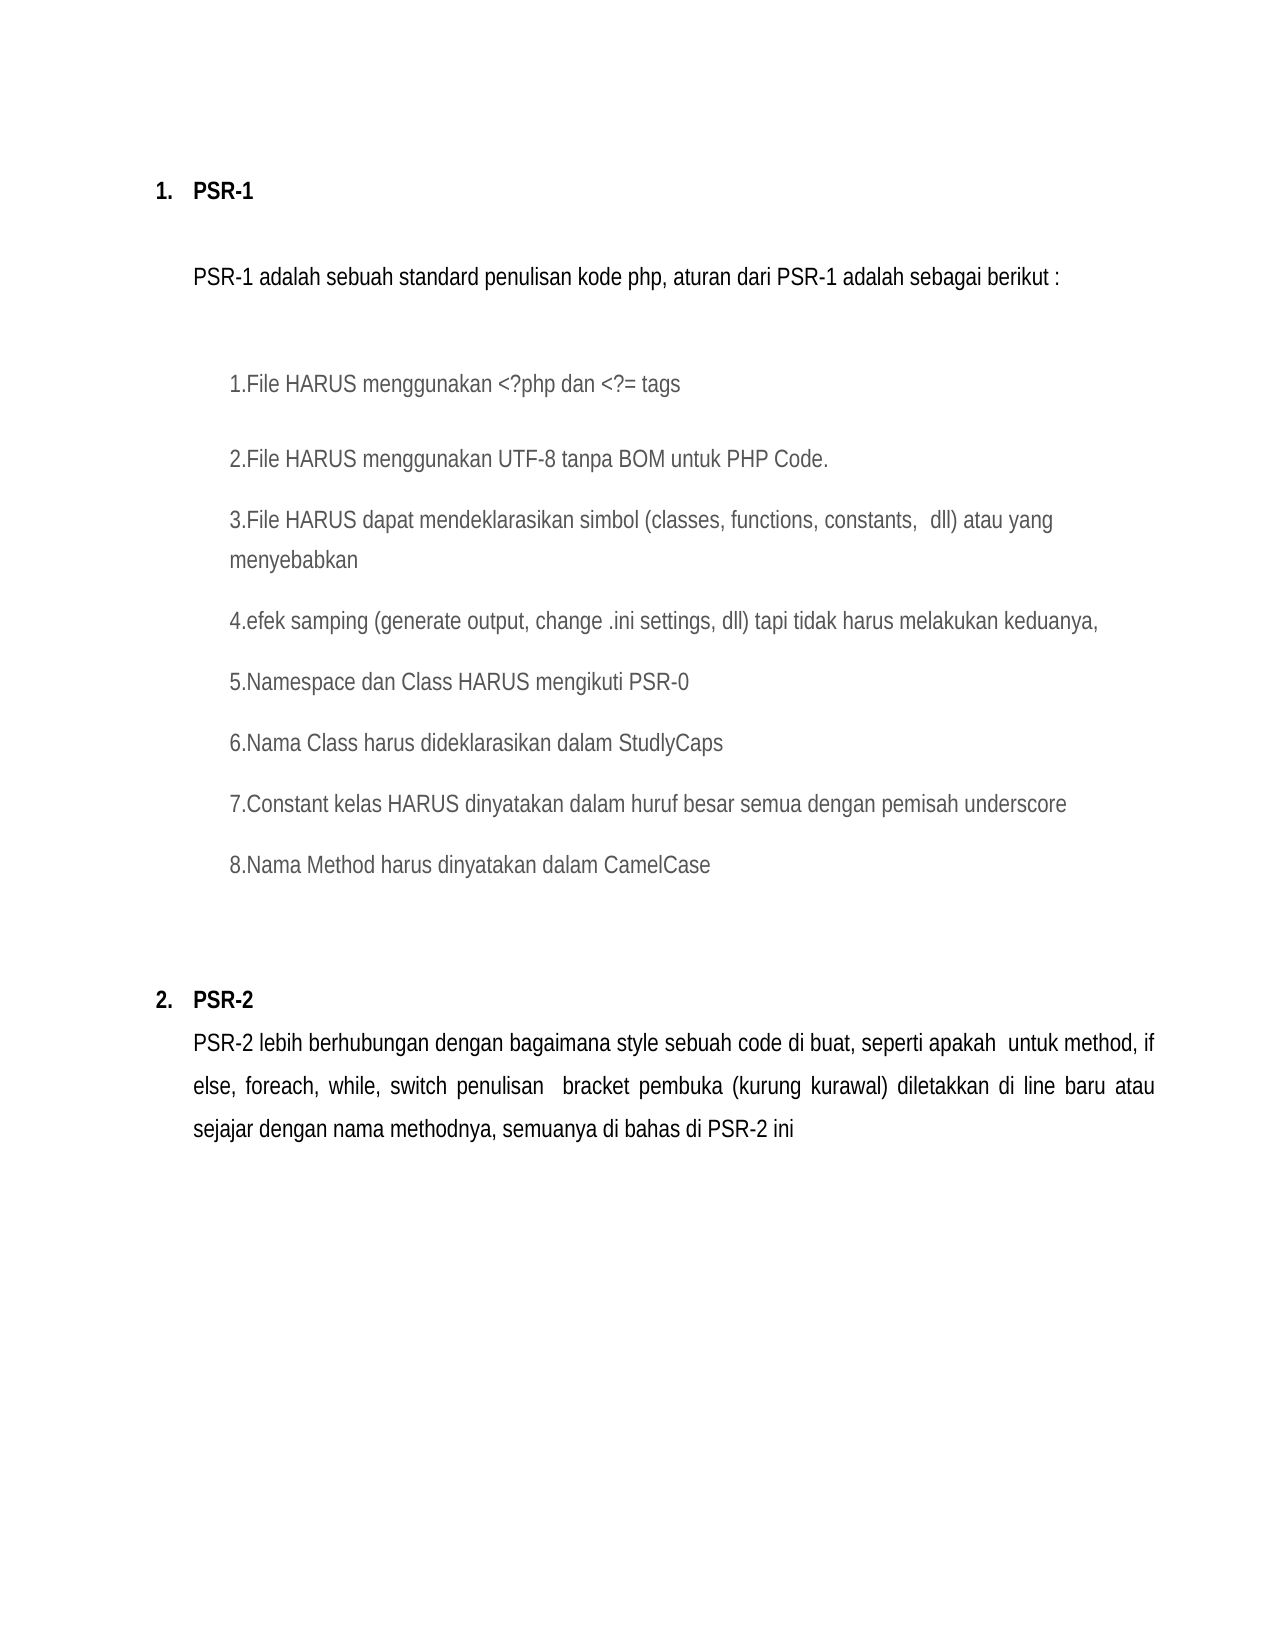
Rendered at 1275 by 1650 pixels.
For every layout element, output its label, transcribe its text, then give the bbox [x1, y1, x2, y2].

list efek samping (generate output, change .ini settings, dll) tapi tidak harus melakukan keduanya, [118, 594, 1157, 635]
list File HARUS menggunakan UTF-8 tanpa BOM untuk PHP Code. [118, 432, 1157, 472]
list File HARUS dapat mendeklarasikan simbol (classes, functions, constants, dll) atau yang menyebabkan [118, 493, 1157, 574]
list Nama Class harus dideklarasikan dalam StudlyCaps [118, 716, 1157, 757]
list File HARUS menggunakan <?php dan <?= tags [118, 369, 1157, 397]
list PSR-1 [156, 176, 1157, 205]
list Namespace dan Class HARUS mengikuti PSR-0 [118, 655, 1157, 696]
list Constant kelas HARUS dinyatakan dalam huruf besar semua dengan pemisah underscore [118, 777, 1157, 818]
list PSR-2 [156, 985, 1157, 1013]
list Nama Method harus dinyatakan dalam CamelCase [118, 838, 1157, 879]
list PSR-1 adalah sebuah standard penulisan kode php, aturan dari PSR-1 adalah sebagai berikut : [156, 262, 1157, 291]
list PSR-2 lebih berhubungan dengan bagaimana style sebuah code di buat, seperti apakah untuk method, if else, foreach, while, switch penulisan bracket pembuka (kurung kurawal) diletakkan di line baru atau sejajar dengan nama methodnya, semuanya di bahas di PSR-2 ini [156, 1028, 1157, 1142]
